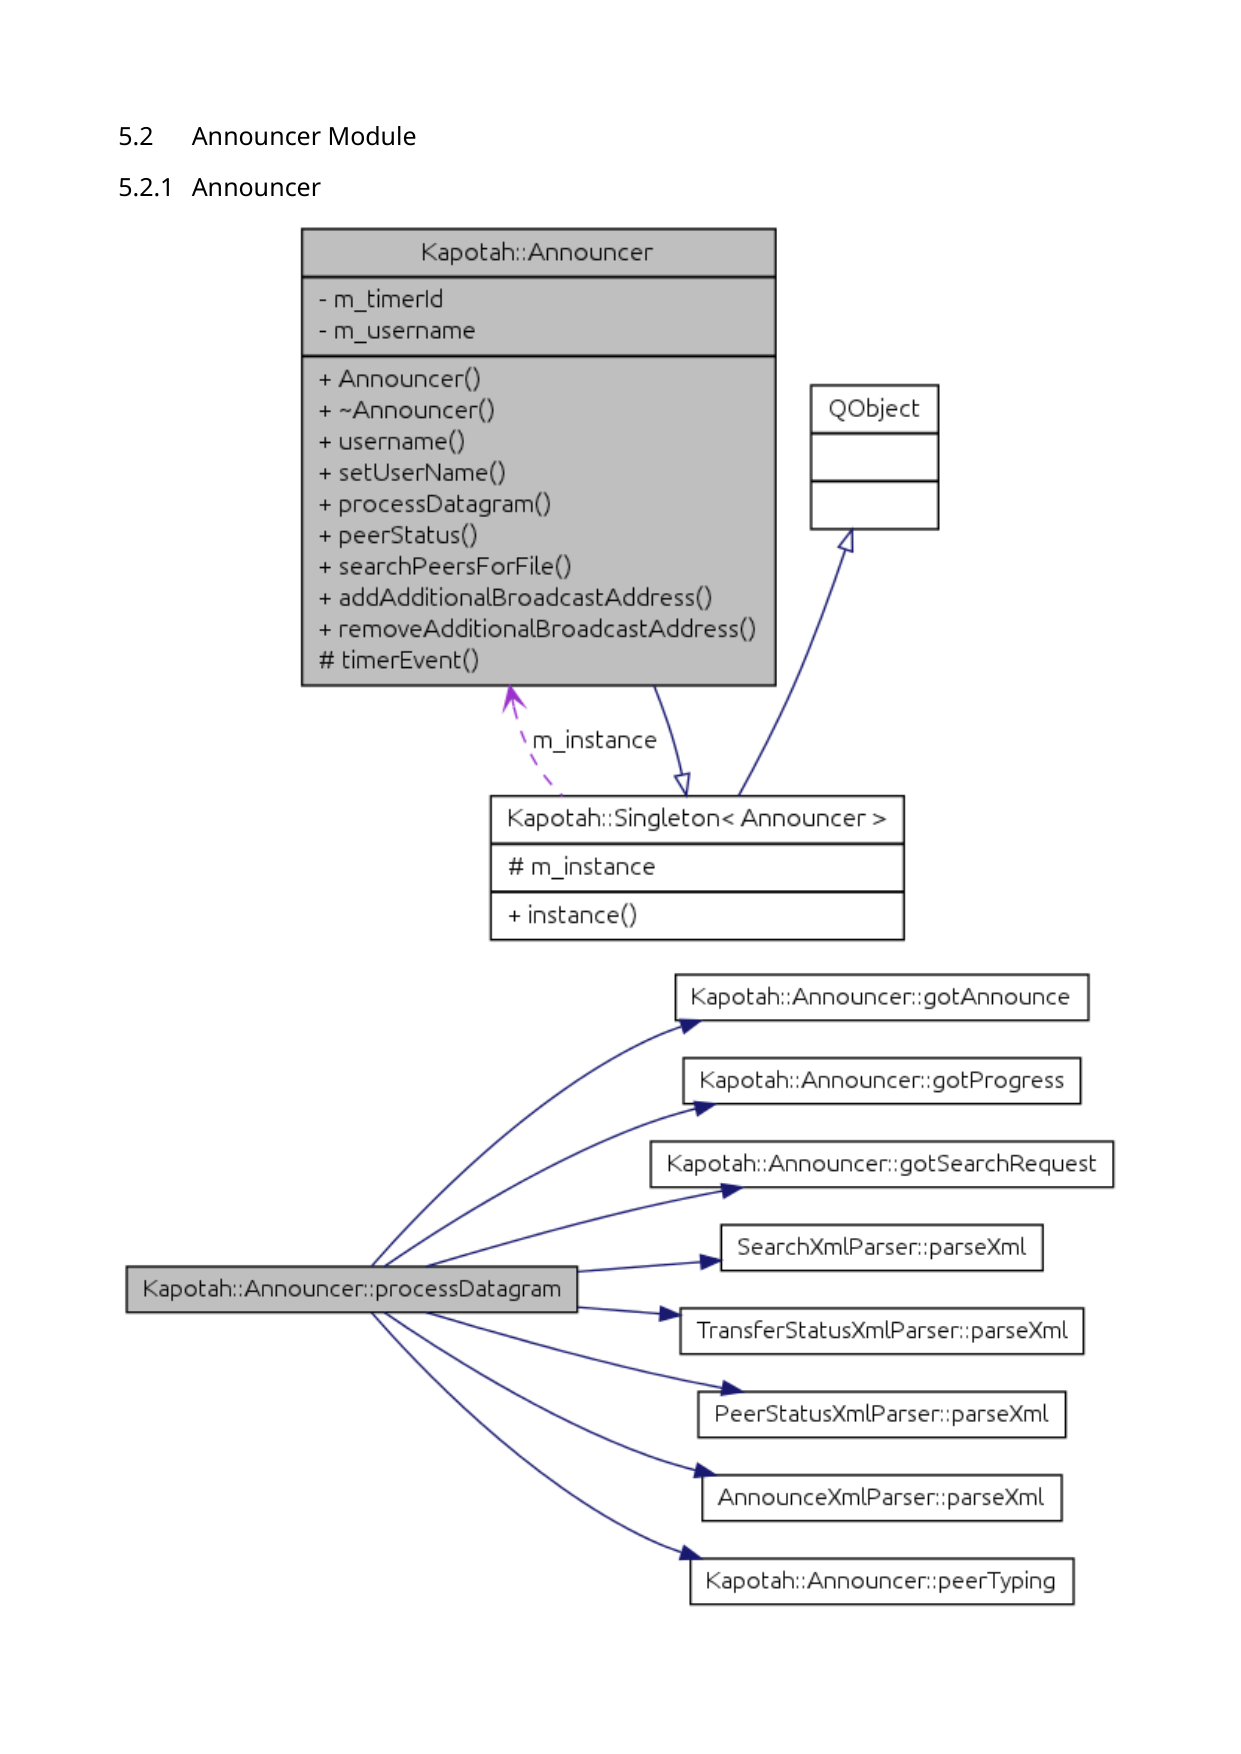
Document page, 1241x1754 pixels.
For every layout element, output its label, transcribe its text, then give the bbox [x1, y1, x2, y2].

picture [118, 966, 1123, 1614]
text 5.2 Announcer Module [118, 118, 1122, 152]
text 5.2.1 Announcer [118, 169, 1122, 203]
picture [295, 220, 945, 950]
